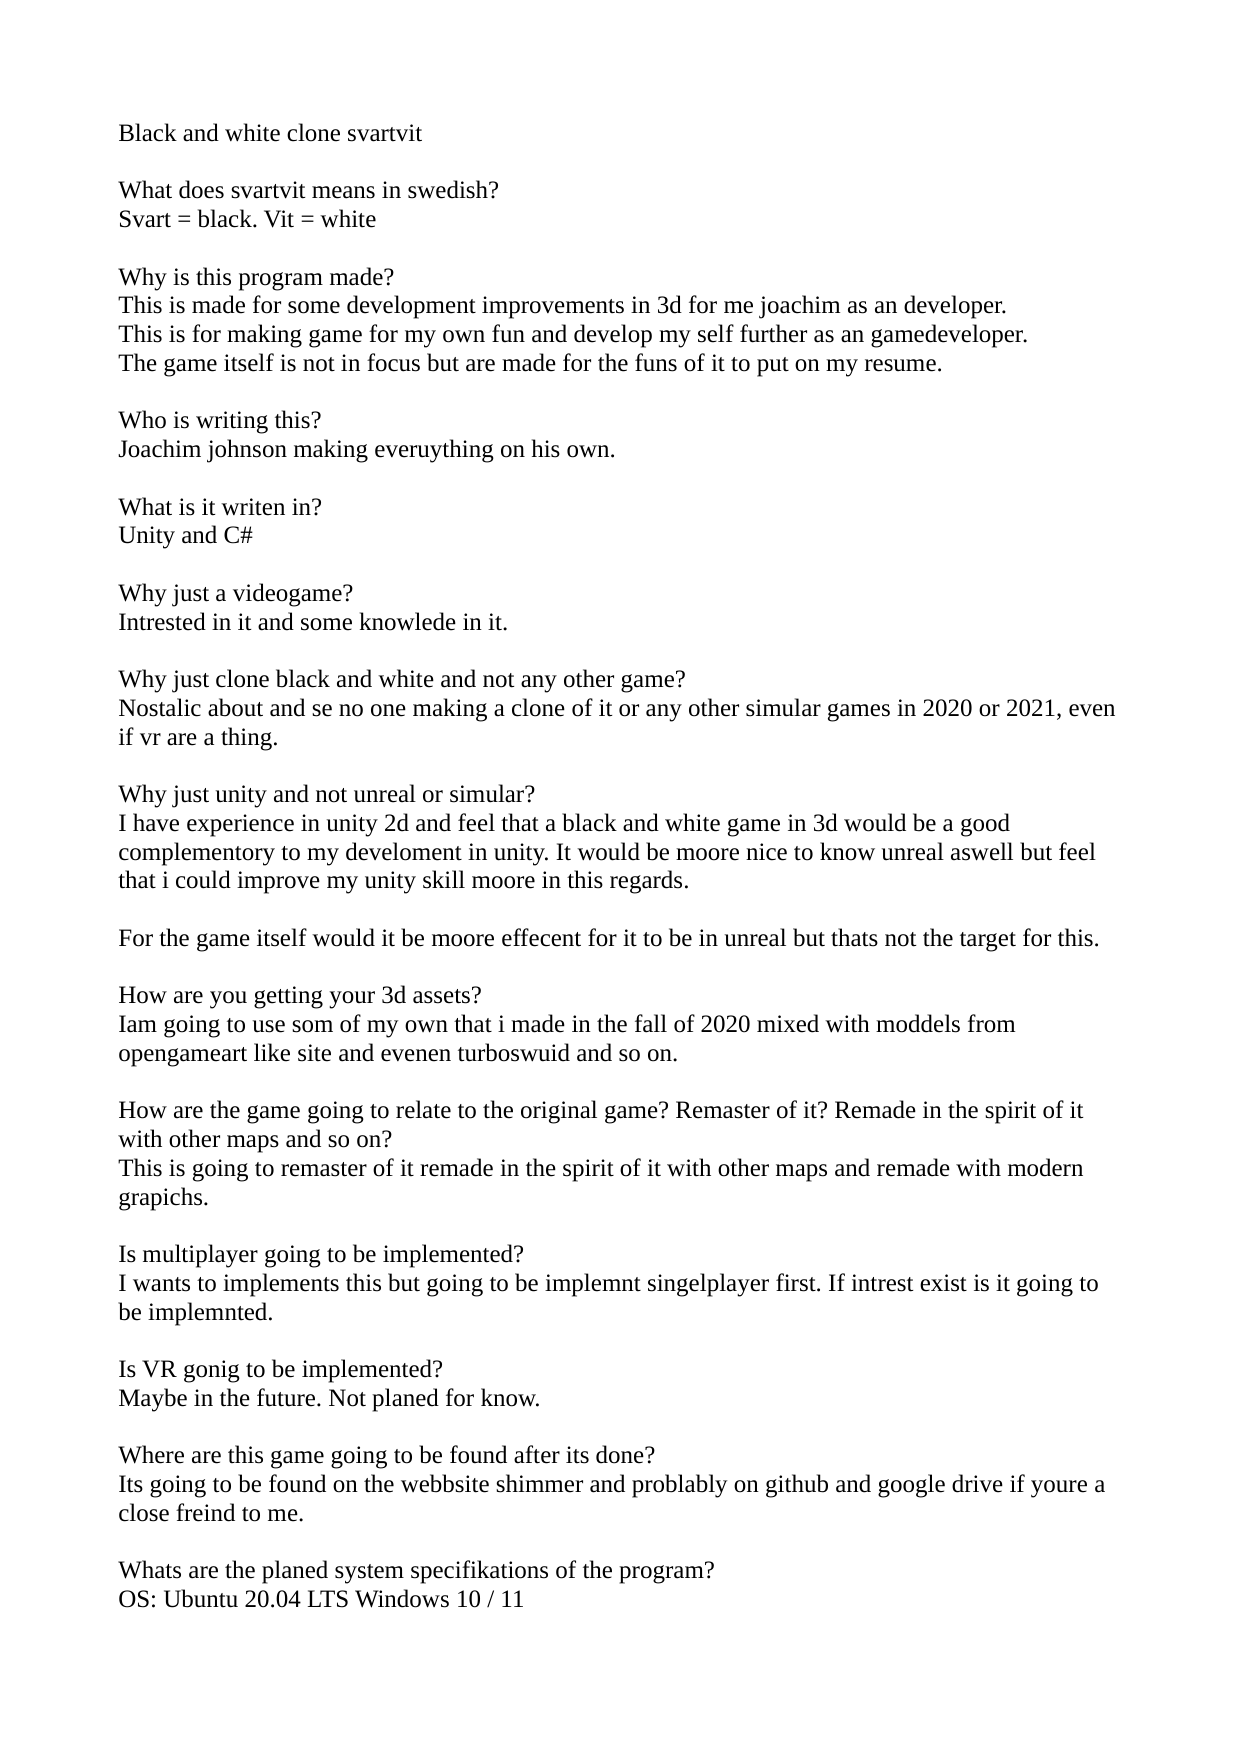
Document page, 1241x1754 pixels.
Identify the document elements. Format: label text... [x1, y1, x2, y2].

text Its going to be found on the webbsite shimmer and problably on github and google drive if youre a close freind to me. [118, 1469, 1122, 1527]
text OS: Ubuntu 20.04 LTS Windows 10 / 11 [118, 1584, 1122, 1613]
text Intrested in it and some knowlede in it. [118, 607, 1122, 636]
text Why just unity and not unreal or simular? [118, 779, 1122, 808]
text Whats are the planed system specifikations of the program? [118, 1556, 1122, 1584]
text Why just a videogame? [118, 578, 1122, 607]
text How are you getting your 3d assets? [118, 981, 1122, 1009]
text Black and white clone svartvit [118, 118, 1122, 147]
text Why just clone black and white and not any other game? [118, 664, 1122, 693]
text Unity and C# [118, 521, 1122, 549]
text Who is writing this? [118, 406, 1122, 434]
text Why is this program made? [118, 262, 1122, 291]
text The game itself is not in focus but are made for the funs of it to put on my resume. [118, 348, 1122, 377]
text Svart = black. Vit = white [118, 204, 1122, 233]
text For the game itself would it be moore effecent for it to be in unreal but thats not the target for this. [118, 923, 1122, 952]
text I wants to implements this but going to be implemnt singelplayer first. If intrest exist is it going to be implemnted. [118, 1268, 1122, 1326]
text Is VR gonig to be implemented? [118, 1354, 1122, 1383]
text Nostalic about and se no one making a clone of it or any other simular games in 2020 or 2021, even if vr are a thing. [118, 693, 1122, 751]
text Maybe in the future. Not planed for know. [118, 1383, 1122, 1412]
text This is made for some development improvements in 3d for me joachim as an developer. [118, 291, 1122, 319]
text Iam going to use som of my own that i made in the fall of 2020 mixed with moddels from opengameart like site and evenen turboswuid and so on. [118, 1009, 1122, 1067]
text Where are this game going to be found after its done? [118, 1441, 1122, 1469]
text What does svartvit means in swedish? [118, 176, 1122, 204]
text Joachim johnson making everuything on his own. [118, 434, 1122, 463]
text How are the game going to relate to the original game? Remaster of it? Remade in the spirit of it with other maps and so on? [118, 1096, 1122, 1153]
text I have experience in unity 2d and feel that a black and white game in 3d would be a good complementory to my develoment in unity. It would be moore nice to know unreal aswell but feel that i could improve my unity skill moore in this regards. [118, 808, 1122, 894]
text This is for making game for my own fun and develop my self further as an gamedeveloper. [118, 319, 1122, 348]
text Is multiplayer going to be implemented? [118, 1239, 1122, 1268]
text This is going to remaster of it remade in the spirit of it with other maps and remade with modern grapichs. [118, 1153, 1122, 1211]
text What is it writen in? [118, 492, 1122, 521]
